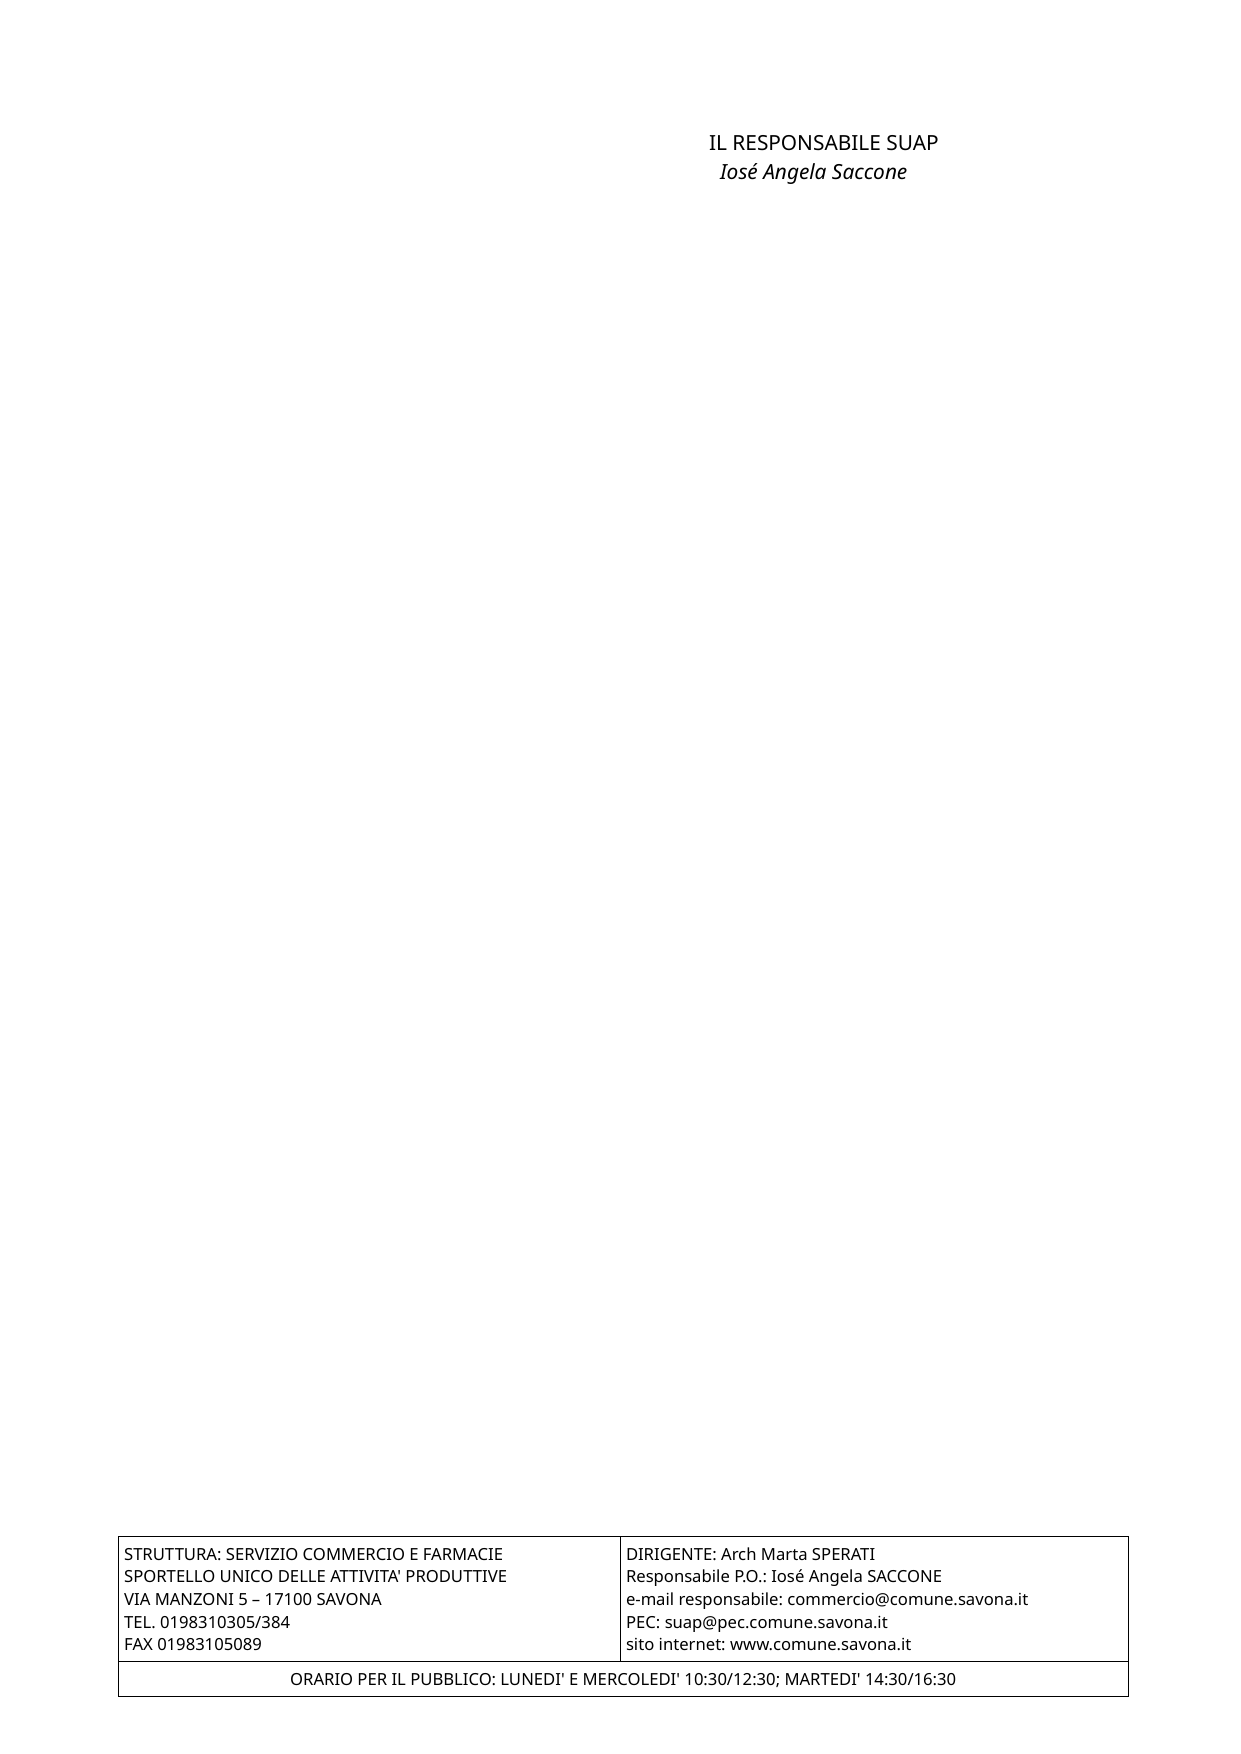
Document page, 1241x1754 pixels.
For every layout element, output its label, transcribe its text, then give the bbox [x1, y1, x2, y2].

text IL RESPONSABILE SUAP [118, 128, 1122, 157]
text Iosé Angela Saccone [118, 157, 1122, 185]
